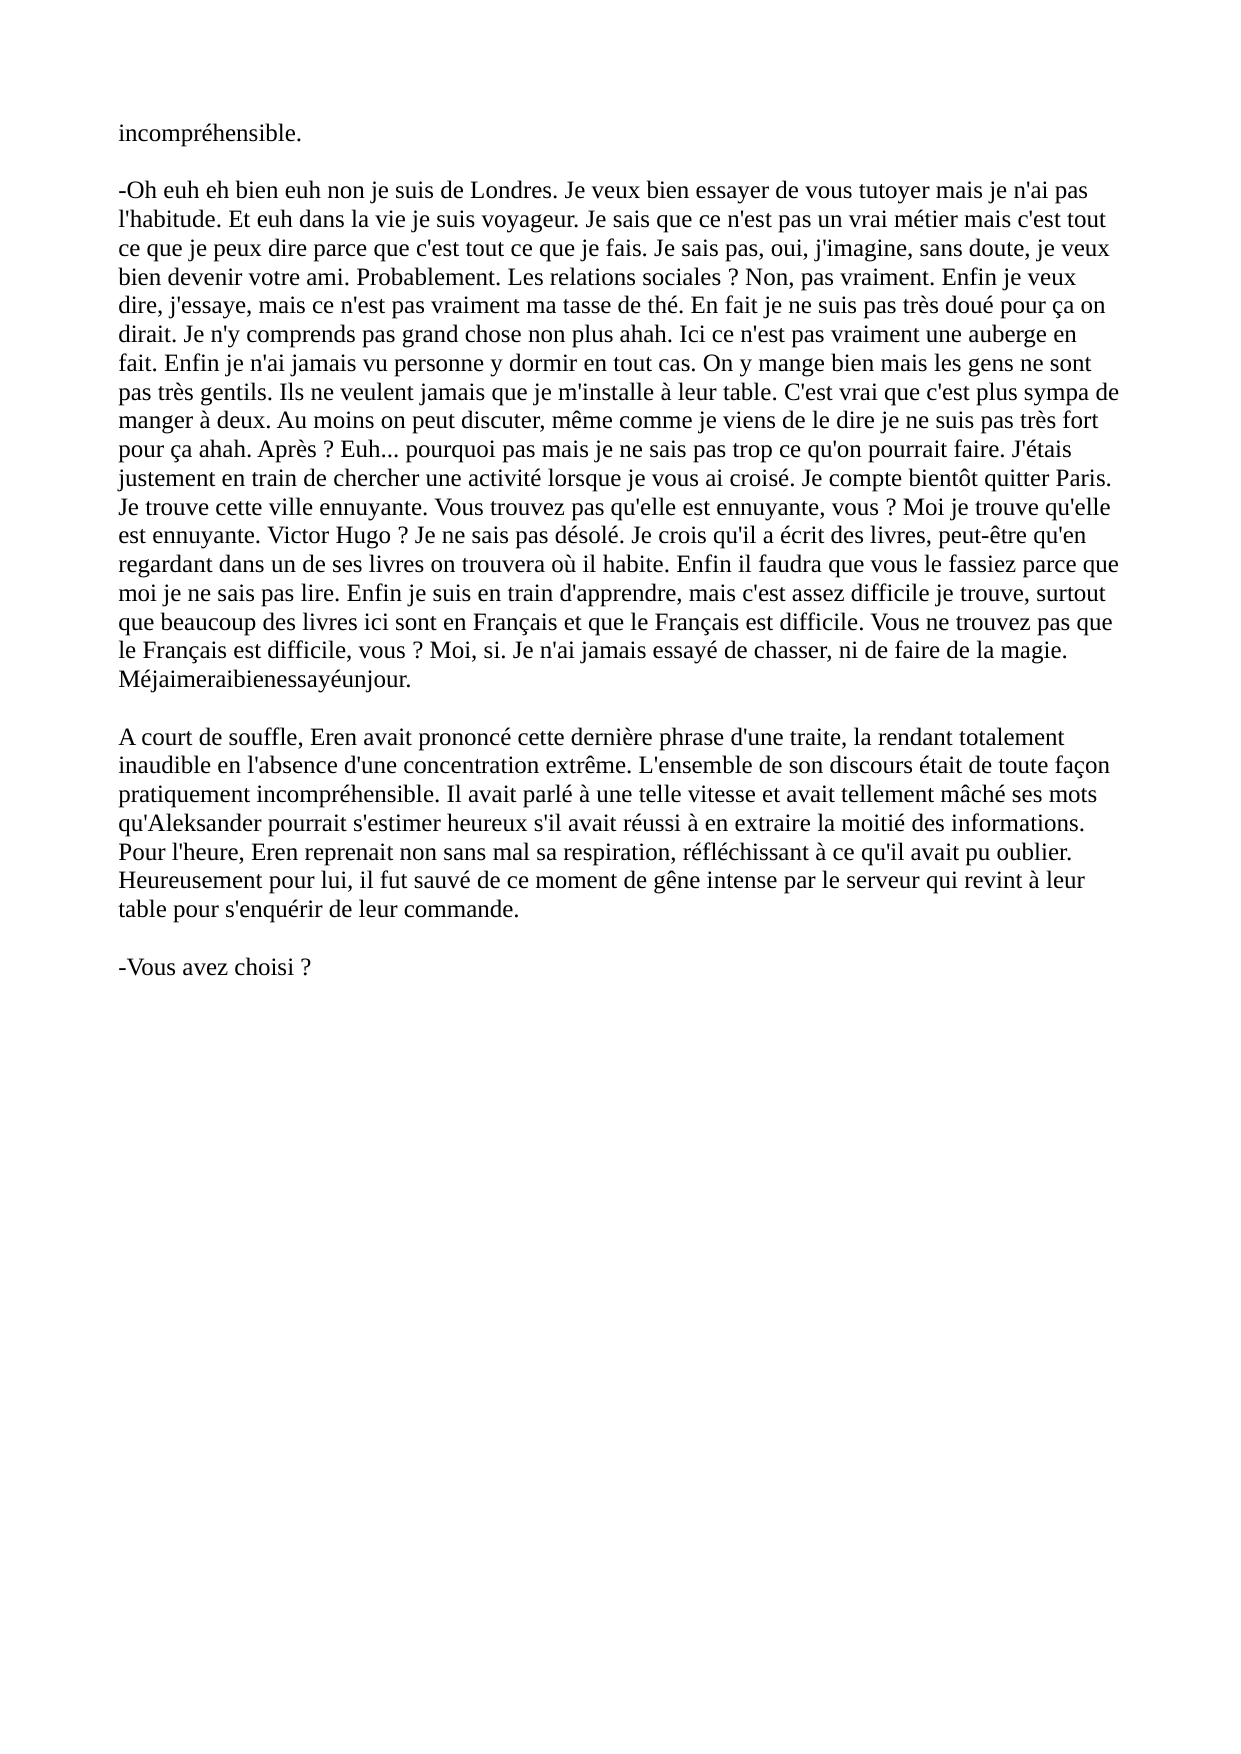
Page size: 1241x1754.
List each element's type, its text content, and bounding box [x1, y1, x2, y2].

text -Oh euh eh bien euh non je suis de Londres. Je veux bien essayer de vous tutoyer mais je n'ai pas l'habitude. Et euh dans la vie je suis voyageur. Je sais que ce n'est pas un vrai métier mais c'est tout ce que je peux dire parce que c'est tout ce que je fais. Je sais pas, oui, j'imagine, sans doute, je veux bien devenir votre ami. Probablement. Les relations sociales ? Non, pas vraiment. Enfin je veux dire, j'essaye, mais ce n'est pas vraiment ma tasse de thé. En fait je ne suis pas très doué pour ça on dirait. Je n'y comprends pas grand chose non plus ahah. Ici ce n'est pas vraiment une auberge en fait. Enfin je n'ai jamais vu personne y dormir en tout cas. On y mange bien mais les gens ne sont pas très gentils. Ils ne veulent jamais que je m'installe à leur table. C'est vrai que c'est plus sympa de manger à deux. Au moins on peut discuter, même comme je viens de le dire je ne suis pas très fort pour ça ahah. Après ? Euh... pourquoi pas mais je ne sais pas trop ce qu'on pourrait faire. J'étais justement en train de chercher une activité lorsque je vous ai croisé. Je compte bientôt quitter Paris. Je trouve cette ville ennuyante. Vous trouvez pas qu'elle est ennuyante, vous ? Moi je trouve qu'elle est ennuyante. Victor Hugo ? Je ne sais pas désolé. Je crois qu'il a écrit des livres, peut-être qu'en regardant dans un de ses livres on trouvera où il habite. Enfin il faudra que vous le fassiez parce que moi je ne sais pas lire. Enfin je suis en train d'apprendre, mais c'est assez difficile je trouve, surtout que beaucoup des livres ici sont en Français et que le Français est difficile. Vous ne trouvez pas que le Français est difficile, vous ? Moi, si. Je n'ai jamais essayé de chasser, ni de faire de la magie. Méjaimeraibienessayéunjour. [118, 176, 1122, 693]
text A court de souffle, Eren avait prononcé cette dernière phrase d'une traite, la rendant totalement inaudible en l'absence d'une concentration extrême. L'ensemble de son discours était de toute façon pratiquement incompréhensible. Il avait parlé à une telle vitesse et avait tellement mâché ses mots qu'Aleksander pourrait s'estimer heureux s'il avait réussi à en extraire la moitié des informations. Pour l'heure, Eren reprenait non sans mal sa respiration, réfléchissant à ce qu'il avait pu oublier. Heureusement pour lui, il fut sauvé de ce moment de gêne intense par le serveur qui revint à leur table pour s'enquérir de leur commande. [118, 722, 1122, 923]
text -Vous avez choisi ? [118, 952, 1122, 981]
text incompréhensible. [118, 118, 1122, 147]
